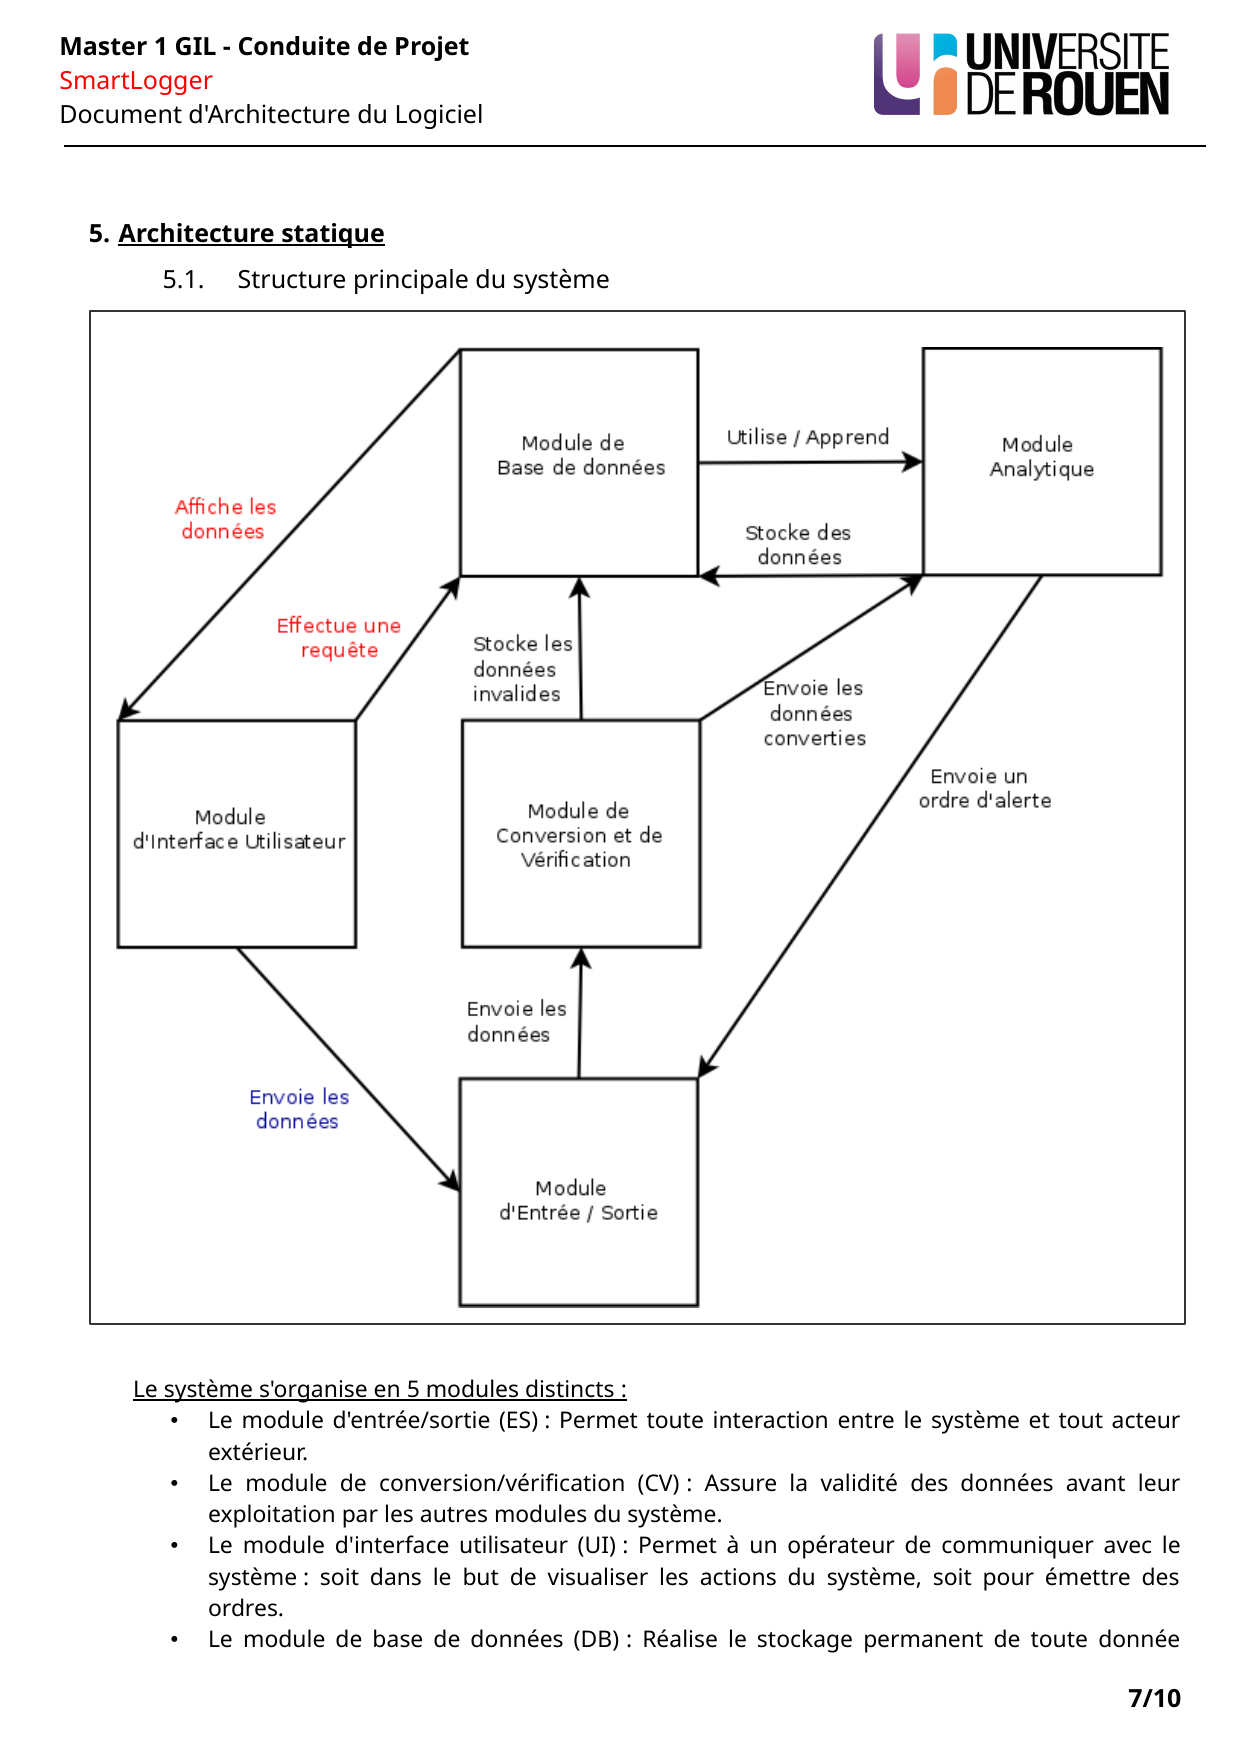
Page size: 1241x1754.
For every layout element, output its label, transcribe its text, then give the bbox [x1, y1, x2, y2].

picture [872, 32, 1170, 118]
picture [116, 347, 1165, 1308]
list Le module d'entrée/sortie (ES) : Permet toute interaction entre le système et tout acteur extérieur. [170, 1404, 1181, 1467]
text Le système s'organise en 5 modules distincts : [133, 1373, 1181, 1404]
subtitle Structure principale du système [162, 262, 1181, 296]
subtitle Architecture statique [89, 216, 1181, 250]
list Le module de base de données (DB) : Réalise le stockage permanent de toute donnée [170, 1623, 1181, 1654]
list Le module d'interface utilisateur (UI) : Permet à un opérateur de communiquer avec le système : soit dans le but de visualiser les actions du système, soit pour émettre des ordres. [170, 1529, 1181, 1623]
list Le module de conversion/vérification (CV) : Assure la validité des données avant leur exploitation par les autres modules du système. [170, 1467, 1181, 1529]
